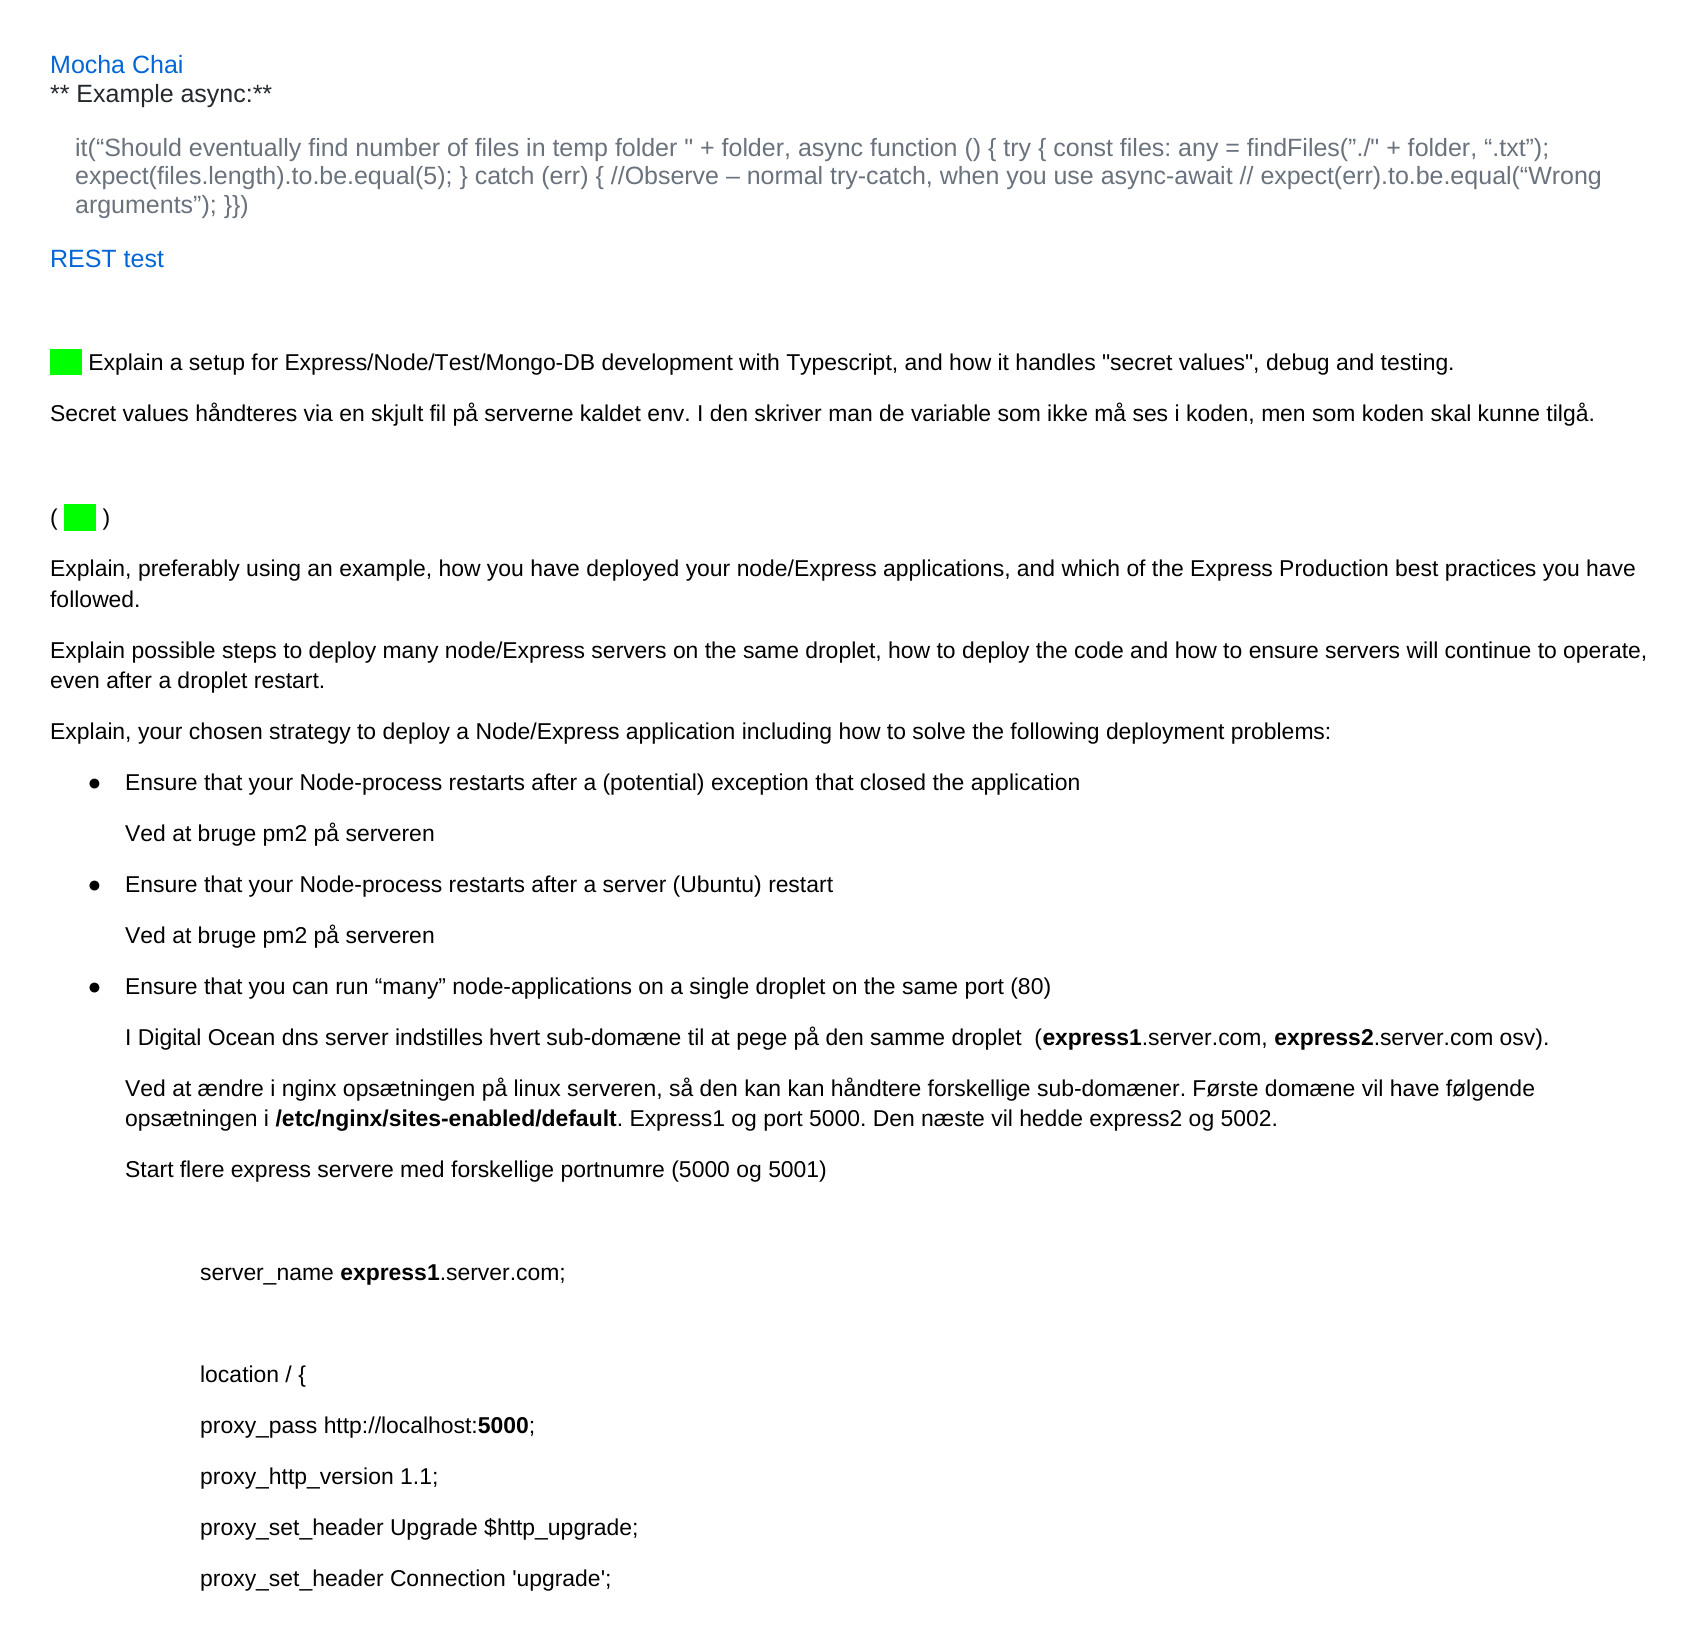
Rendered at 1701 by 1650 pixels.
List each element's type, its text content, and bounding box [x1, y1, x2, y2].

text Secret values håndteres via en skjult fil på serverne kaldet env. I den skriver man de variable som ikke må ses i koden, men som koden skal kunne tilgå. [50, 399, 1650, 426]
text Ved at ændre i nginx opsætningen på linux serveren, så den kan kan håndtere forskellige sub-domæner. Første domæne vil have følgende opsætningen i /etc/nginx/sites-enabled/default. Express1 og port 5000. Den næste vil hedde express2 og 5002. [125, 1075, 1650, 1132]
text Explain, your chosen strategy to deploy a Node/Express application including how to solve the following deployment problems: [50, 718, 1650, 744]
text ( ) [50, 504, 1650, 531]
list Ensure that your Node-process restarts after a server (Ubuntu) restart [87, 871, 1650, 897]
text Explain, preferably using an example, how you have deployed your node/Express applications, and which of the Express Production best practices you have followed. [50, 555, 1650, 612]
text proxy_http_version 1.1; [125, 1463, 1650, 1489]
text REST test [50, 244, 1650, 272]
text location / { [125, 1361, 1650, 1387]
text Explain possible steps to deploy many node/Express servers on the same droplet, how to deploy the code and how to ensure servers will continue to operate, even after a droplet restart. [50, 637, 1650, 693]
text Ved at bruge pm2 på serveren [125, 922, 1650, 948]
text proxy_pass http://localhost:5000; [125, 1412, 1650, 1438]
text Mocha Chai [50, 50, 1650, 79]
text Start flere express servere med forskellige portnumre (5000 og 5001) [125, 1156, 1650, 1183]
text expect(files.length).to.be.equal(5); } catch (err) { //Observe – normal try-catch, when you use async-await // expect(err).to.be.equal(“Wrong arguments”); }}) [75, 161, 1625, 219]
text server_name express1.server.com; [125, 1258, 1650, 1285]
text it(“Should eventually find number of files in temp folder " + folder, async function () { try { const files: any = findFiles(”./" + folder, “.txt”); [75, 132, 1625, 161]
text Explain a setup for Express/Node/Test/Mongo-DB development with Typescript, and how it handles "secret values", debug and testing. [50, 348, 1650, 375]
list Ensure that your Node-process restarts after a (potential) exception that closed the application [87, 769, 1650, 795]
text Ved at bruge pm2 på serveren [125, 820, 1650, 846]
text proxy_set_header Connection 'upgrade'; [125, 1565, 1650, 1591]
text I Digital Ocean dns server indstilles hvert sub-domæne til at pege på den samme droplet (express1.server.com, express2.server.com osv). [125, 1024, 1650, 1051]
text proxy_set_header Upgrade $http_upgrade; [125, 1514, 1650, 1540]
text ** Example async:** [50, 79, 1650, 107]
list Ensure that you can run “many” node-applications on a single droplet on the same port (80) [87, 973, 1650, 999]
